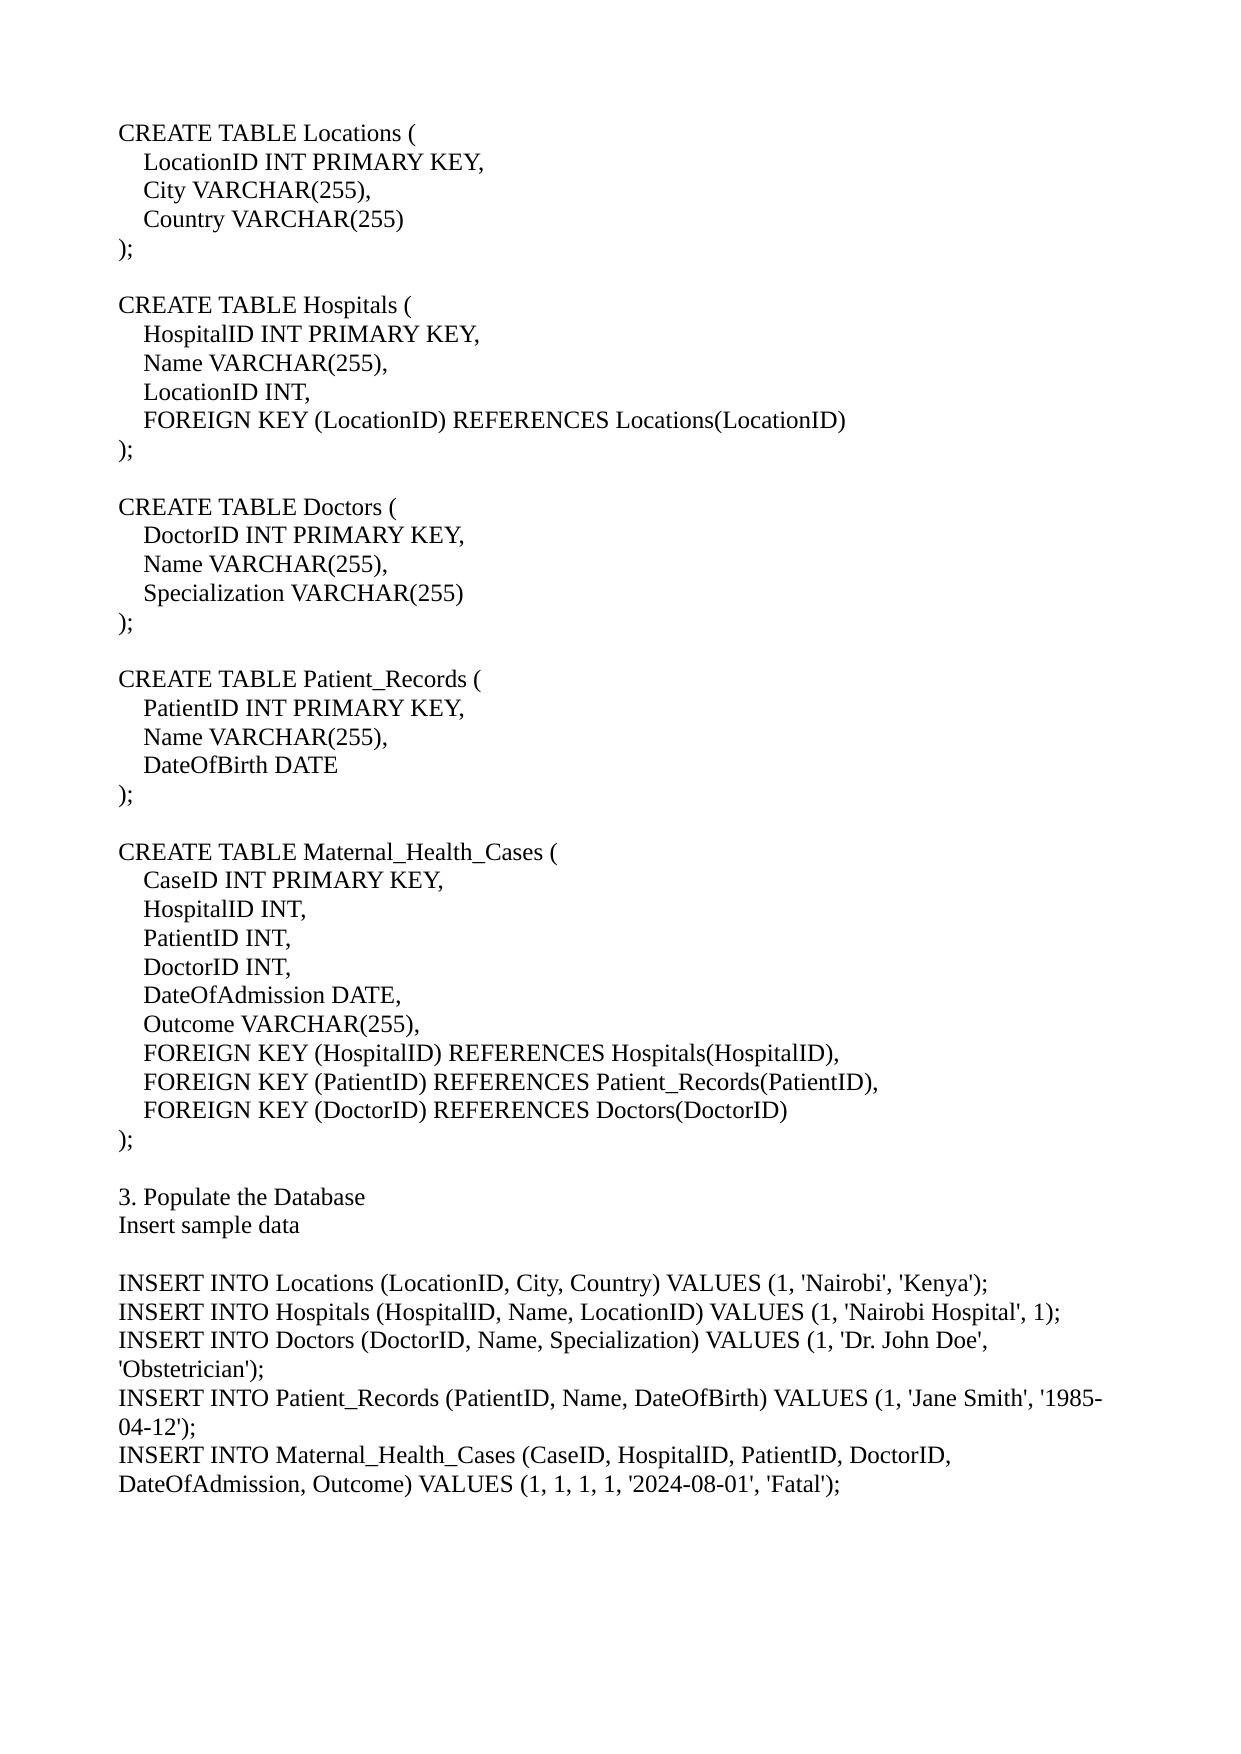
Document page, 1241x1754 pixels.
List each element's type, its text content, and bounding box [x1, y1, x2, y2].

text DoctorID INT PRIMARY KEY, [118, 521, 1122, 549]
text FOREIGN KEY (LocationID) REFERENCES Locations(LocationID) [118, 406, 1122, 434]
text Name VARCHAR(255), [118, 722, 1122, 751]
text CREATE TABLE Hospitals ( [118, 291, 1122, 319]
text INSERT INTO Hospitals (HospitalID, Name, LocationID) VALUES (1, 'Nairobi Hospital', 1); [118, 1297, 1122, 1326]
text DateOfBirth DATE [118, 751, 1122, 779]
text FOREIGN KEY (PatientID) REFERENCES Patient_Records(PatientID), [118, 1067, 1122, 1096]
text Country VARCHAR(255) [118, 204, 1122, 233]
text Insert sample data [118, 1211, 1122, 1239]
text PatientID INT PRIMARY KEY, [118, 693, 1122, 722]
text FOREIGN KEY (HospitalID) REFERENCES Hospitals(HospitalID), [118, 1038, 1122, 1067]
text 3. Populate the Database [118, 1182, 1122, 1211]
text PatientID INT, [118, 923, 1122, 952]
text HospitalID INT, [118, 894, 1122, 923]
text CaseID INT PRIMARY KEY, [118, 866, 1122, 894]
text ); [118, 233, 1122, 262]
text ); [118, 779, 1122, 808]
text Name VARCHAR(255), [118, 348, 1122, 377]
text Specialization VARCHAR(255) [118, 578, 1122, 607]
text DoctorID INT, [118, 952, 1122, 981]
text INSERT INTO Maternal_Health_Cases (CaseID, HospitalID, PatientID, DoctorID, DateOfAdmission, Outcome) VALUES (1, 1, 1, 1, '2024-08-01', 'Fatal'); [118, 1441, 1122, 1498]
text Outcome VARCHAR(255), [118, 1009, 1122, 1038]
text LocationID INT, [118, 377, 1122, 406]
text CREATE TABLE Locations ( [118, 118, 1122, 147]
text ); [118, 607, 1122, 636]
text CREATE TABLE Patient_Records ( [118, 664, 1122, 693]
text DateOfAdmission DATE, [118, 981, 1122, 1009]
text INSERT INTO Doctors (DoctorID, Name, Specialization) VALUES (1, 'Dr. John Doe', 'Obstetrician'); [118, 1326, 1122, 1383]
text LocationID INT PRIMARY KEY, [118, 147, 1122, 176]
text City VARCHAR(255), [118, 176, 1122, 204]
text Name VARCHAR(255), [118, 549, 1122, 578]
text ); [118, 434, 1122, 463]
text CREATE TABLE Maternal_Health_Cases ( [118, 837, 1122, 866]
text HospitalID INT PRIMARY KEY, [118, 319, 1122, 348]
text CREATE TABLE Doctors ( [118, 492, 1122, 521]
text INSERT INTO Locations (LocationID, City, Country) VALUES (1, 'Nairobi', 'Kenya'); [118, 1268, 1122, 1297]
text FOREIGN KEY (DoctorID) REFERENCES Doctors(DoctorID) [118, 1096, 1122, 1124]
text INSERT INTO Patient_Records (PatientID, Name, DateOfBirth) VALUES (1, 'Jane Smith', '1985-04-12'); [118, 1383, 1122, 1441]
text ); [118, 1124, 1122, 1153]
